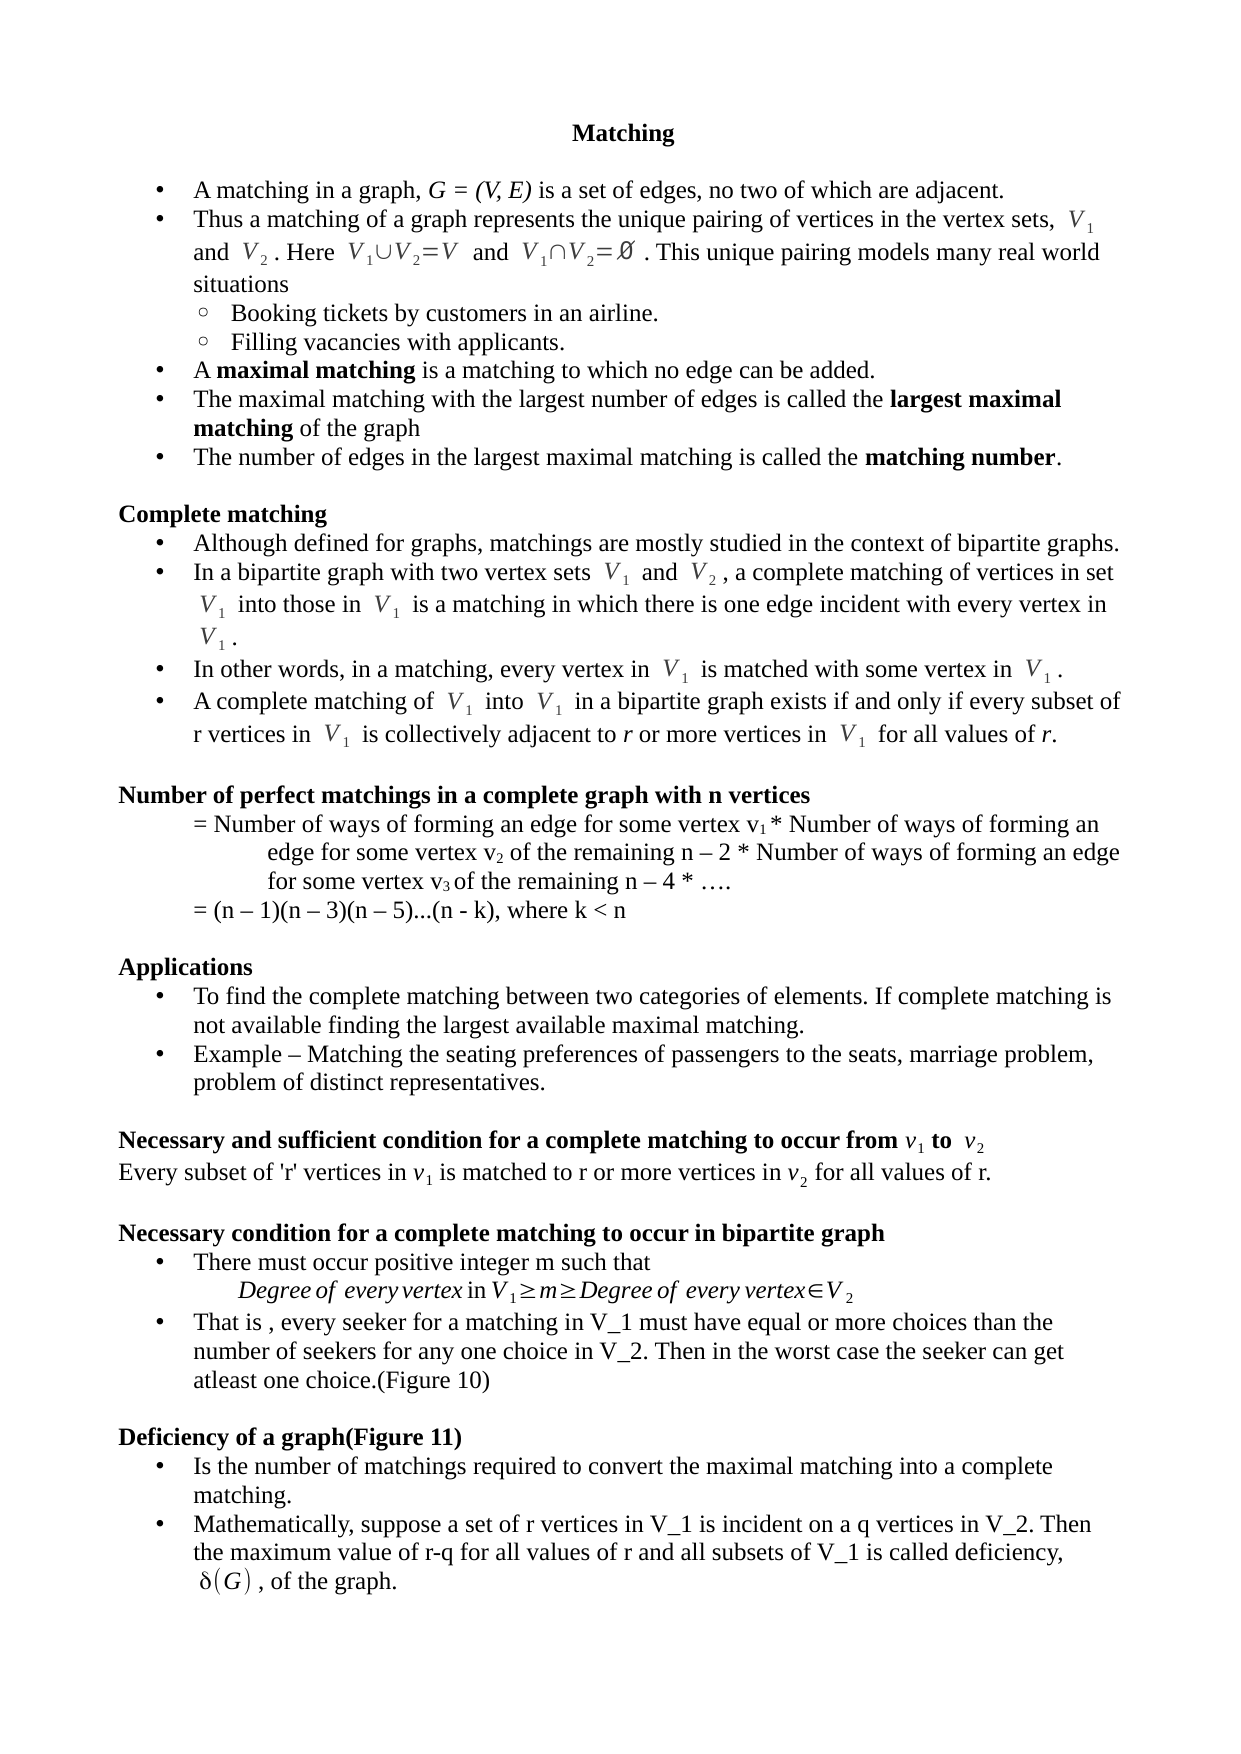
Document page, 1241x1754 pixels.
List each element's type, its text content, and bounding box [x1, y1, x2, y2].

list Mathematically, suppose a set of r vertices in V_1 is incident on a q vertices in V_2. Then the maximum value of r-q for all values of r and all subsets of V_1 is called deficiency, , of the graph. [156, 1509, 1122, 1596]
list Example – Matching the seating preferences of passengers to the seats, marriage problem, problem of distinct representatives. [156, 1039, 1122, 1096]
text Every subset of 'r' vertices inis matched to r or more vertices infor all values of r. [118, 1157, 1122, 1190]
text Complete matching [118, 499, 1122, 528]
list A complete matching of into in a bipartite graph exists if and only if every subset of r vertices in is collectively adjacent to r or more vertices in for all values of r. [156, 686, 1122, 751]
list The number of edges in the largest maximal matching is called the matching number. [156, 442, 1122, 471]
list Although defined for graphs, matchings are mostly studied in the context of bipartite graphs. [156, 528, 1122, 557]
list There must occur positive integer m such that [156, 1247, 1122, 1276]
text Matching [118, 118, 1122, 147]
list Filling vacancies with applicants. [193, 327, 1122, 356]
list In other words, in a matching, every vertex in is matched with some vertex in . [156, 654, 1122, 686]
list Is the number of matchings required to convert the maximal matching into a complete matching. [156, 1451, 1122, 1509]
list Booking tickets by customers in an airline. [193, 298, 1122, 327]
text Necessary and sufficient condition for a complete matching to occur fromto [118, 1125, 1122, 1157]
list = Number of ways of forming an edge for some vertex v1 * Number of ways of forming an edge for some vertex v2 of the remaining n – 2 * Number of ways of forming an edge for some vertex v3 of the remaining n – 4 * …. [156, 809, 1122, 895]
list A matching in a graph, G = (V, E) is a set of edges, no two of which are adjacent. [156, 176, 1122, 204]
list Thus a matching of a graph represents the unique pairing of vertices in the vertex sets, and . Here and . This unique pairing models many real world situations [156, 204, 1122, 298]
text Number of perfect matchings in a complete graph with n vertices [118, 780, 1122, 809]
list In a bipartite graph with two vertex sets and , a complete matching of vertices in set into those in is a matching in which there is one edge incident with every vertex in . [156, 557, 1122, 654]
list = (n – 1)(n – 3)(n – 5)...(n - k), where k < n [156, 895, 1122, 924]
list A maximal matching is a matching to which no edge can be added. [156, 356, 1122, 384]
text Applications [118, 952, 1122, 981]
text Necessary condition for a complete matching to occur in bipartite graph [118, 1218, 1122, 1247]
list The maximal matching with the largest number of edges is called the largest maximal matching of the graph [156, 384, 1122, 442]
text Deficiency of a graph(Figure 11) [118, 1422, 1122, 1451]
list That is , every seeker for a matching in V_1 must have equal or more choices than the number of seekers for any one choice in V_2. Then in the worst case the seeker can get atleast one choice.(Figure 10) [156, 1307, 1122, 1394]
list To find the complete matching between two categories of elements. If complete matching is not available finding the largest available maximal matching. [156, 981, 1122, 1039]
